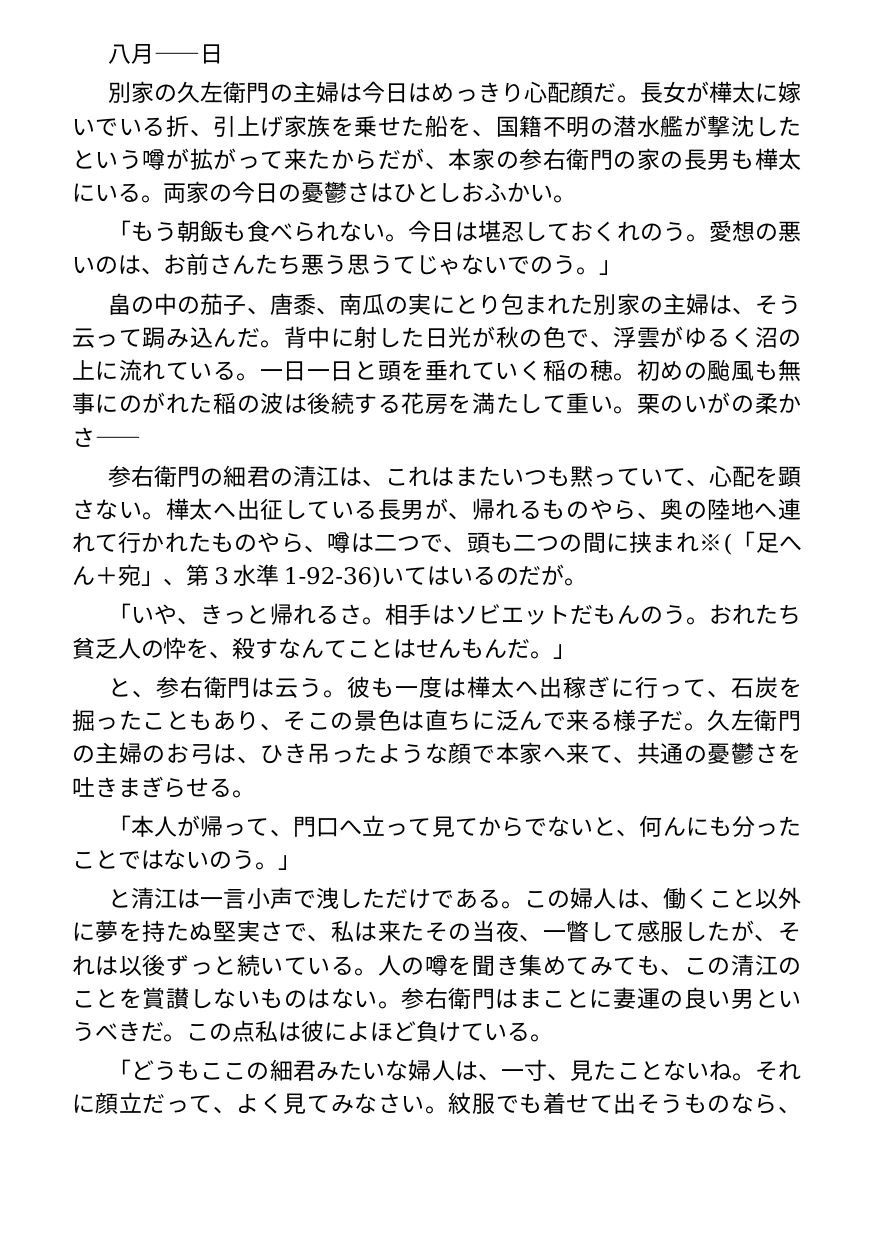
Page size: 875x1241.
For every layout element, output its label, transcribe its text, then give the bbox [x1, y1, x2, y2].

text 「どうもここの細君みたいな婦人は、一寸、見たことないね。それに顔立だって、よく見てみなさい。紋服でも着せて出そうものなら、 [72, 1053, 802, 1119]
text 畠の中の茄子、唐黍、南瓜の実にとり包まれた別家の主婦は、そう云って跼み込んだ。背中に射した日光が秋の色で、浮雲がゆるく沼の上に流れている。一日一日と頭を垂れていく稲の穂。初めの颱風も無事にのがれた稲の波は後続する花房を満たして重い。栗のいがの柔かさ―― [72, 286, 802, 453]
text 別家の久左衛門の主婦は今日はめっきり心配顔だ。長女が樺太に嫁いでいる折、引上げ家族を乗せた船を、国籍不明の潜水艦が撃沈したという噂が拡がって来たからだが、本家の参右衛門の家の長男も樺太にいる。両家の今日の憂鬱さはひとしおふかい。 [72, 75, 802, 208]
text 参右衛門の細君の清江は、これはまたいつも黙っていて、心配を顕さない。樺太へ出征している長男が、帰れるものやら、奥の陸地へ連れて行かれたものやら、噂は二つで、頭も二つの間に挟まれ※(「足へん＋宛」、第3水準1-92-36)いてはいるのだが。 [72, 458, 802, 591]
text 「いや、きっと帰れるさ。相手はソビエットだもんのう。おれたち貧乏人の忰を、殺すなんてことはせんもんだ。」 [72, 597, 802, 664]
text 「もう朝飯も食べられない。今日は堪忍しておくれのう。愛想の悪いのは、お前さんたち悪う思うてじゃないでのう。」 [72, 214, 802, 281]
text 「本人が帰って、門口へ立って見てからでないと、何んにも分ったことではないのう。」 [72, 809, 802, 875]
text と清江は一言小声で洩しただけである。この婦人は、働くこと以外に夢を持たぬ堅実さで、私は来たその当夜、一瞥して感服したが、それは以後ずっと続いている。人の噂を聞き集めてみても、この清江のことを賞讃しないものはない。参右衛門はまことに妻運の良い男というべきだ。この点私は彼によほど負けている。 [72, 881, 802, 1047]
text と、参右衛門は云う。彼も一度は樺太へ出稼ぎに行って、石炭を掘ったこともあり、そこの景色は直ちに泛んで来る様子だ。久左衛門の主婦のお弓は、ひき吊ったような顔で本家へ来て、共通の憂鬱さを吐きまぎらせる。 [72, 670, 802, 803]
text 八月――日 [72, 36, 802, 69]
